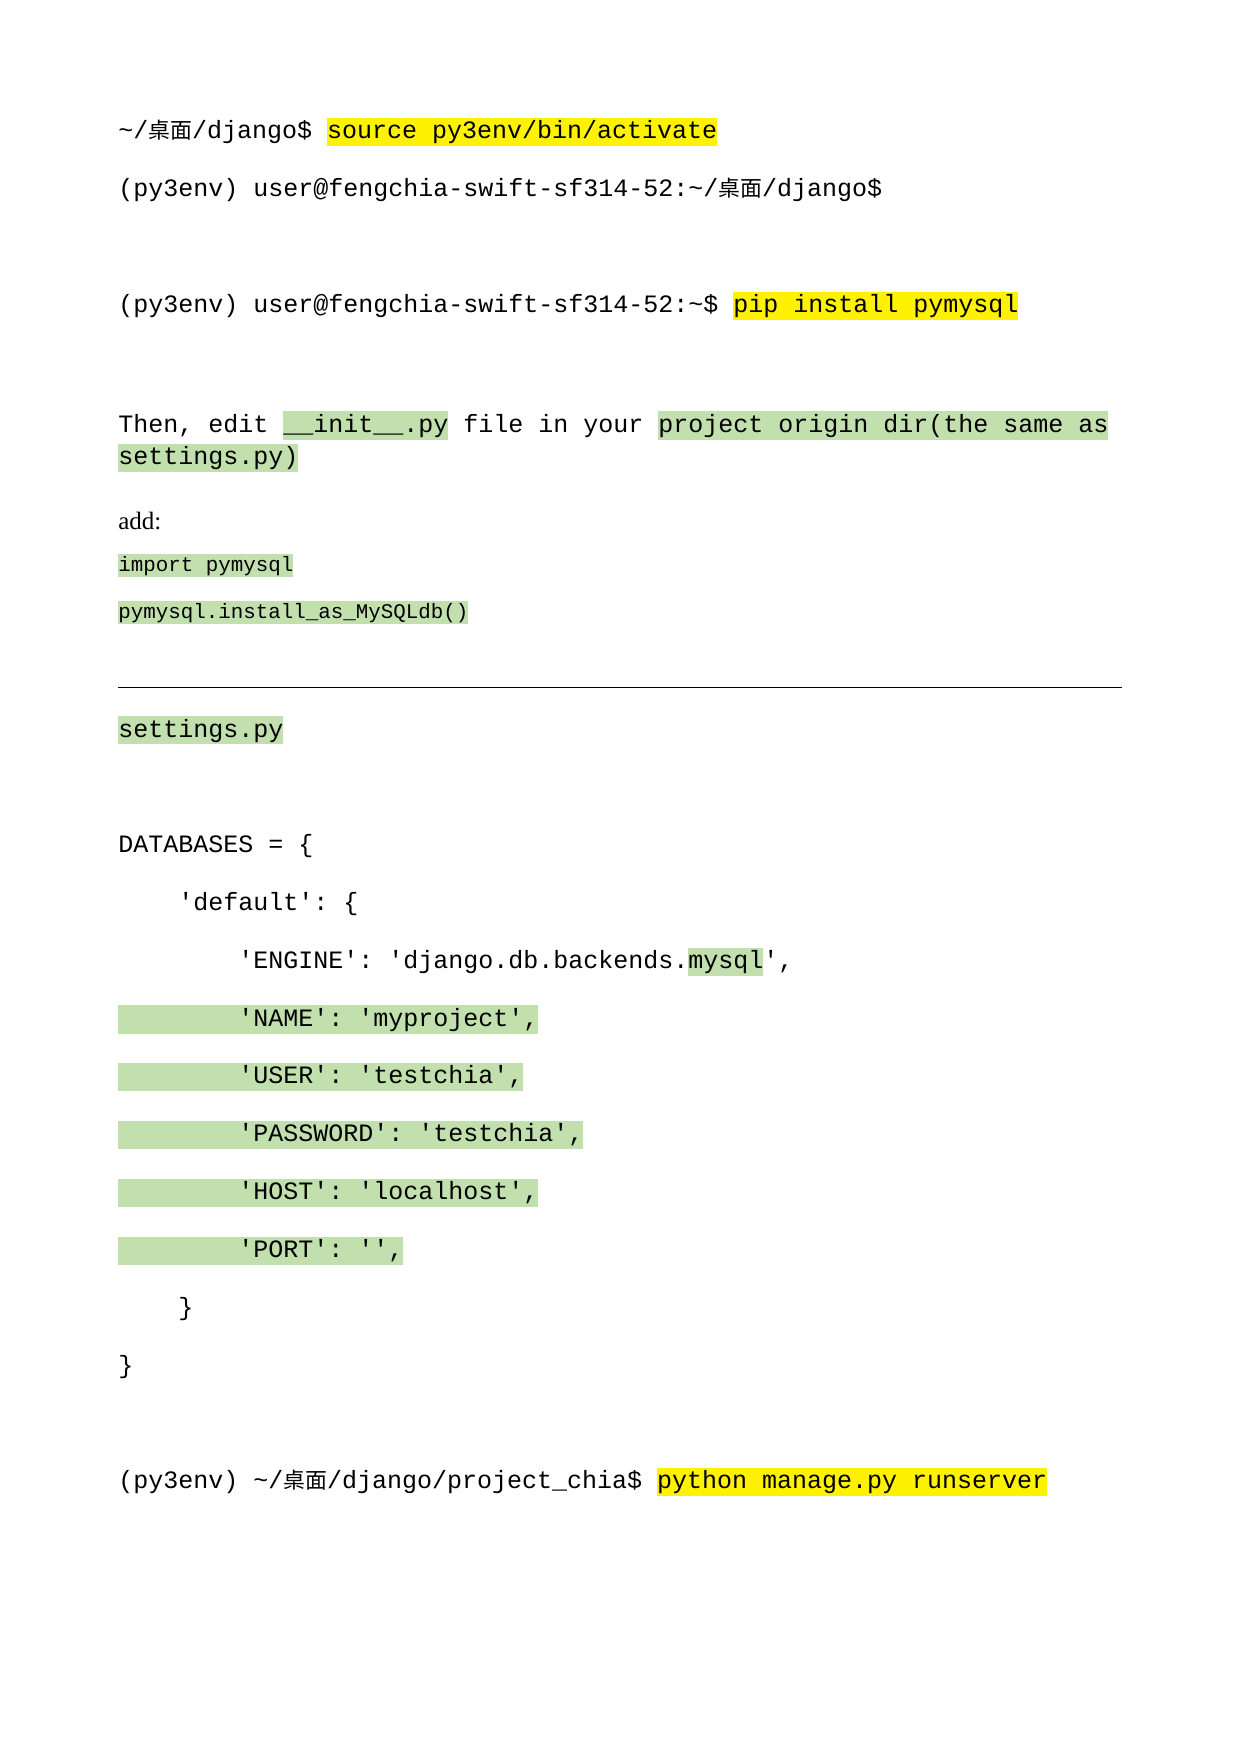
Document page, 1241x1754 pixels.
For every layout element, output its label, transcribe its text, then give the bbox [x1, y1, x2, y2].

text 'PORT': '', [118, 1237, 1122, 1265]
text settings.py [118, 716, 1122, 744]
text 'default': { [118, 890, 1122, 918]
text } [118, 1294, 1122, 1323]
text add: [118, 506, 1122, 535]
text 'HOST': 'localhost', [118, 1179, 1122, 1207]
text 'USER': 'testchia', [118, 1063, 1122, 1091]
text 'NAME': 'myproject', [118, 1005, 1122, 1034]
text 'ENGINE': 'django.db.backends.mysql', [118, 947, 1122, 976]
text (py3env) user@fengchia-swift-sf314-52:~$ pip install pymysql [118, 292, 1122, 320]
text import pymysql [118, 553, 1122, 577]
text DATABASES = { [118, 832, 1122, 860]
text Then, edit __init__.py file in your project origin dir(the same as settings.py) [118, 411, 1122, 472]
text } [118, 1352, 1122, 1381]
text pymysql.install_as_MySQLdb() [118, 601, 1122, 624]
text (py3env) user@fengchia-swift-sf314-52:~/桌面/django$ [118, 176, 1122, 204]
text 'PASSWORD': 'testchia', [118, 1121, 1122, 1149]
text (py3env) ~/桌面/django/project_chia$ python manage.py runserver [118, 1468, 1122, 1496]
text ~/桌面/django$ source py3env/bin/activate [118, 118, 1122, 146]
